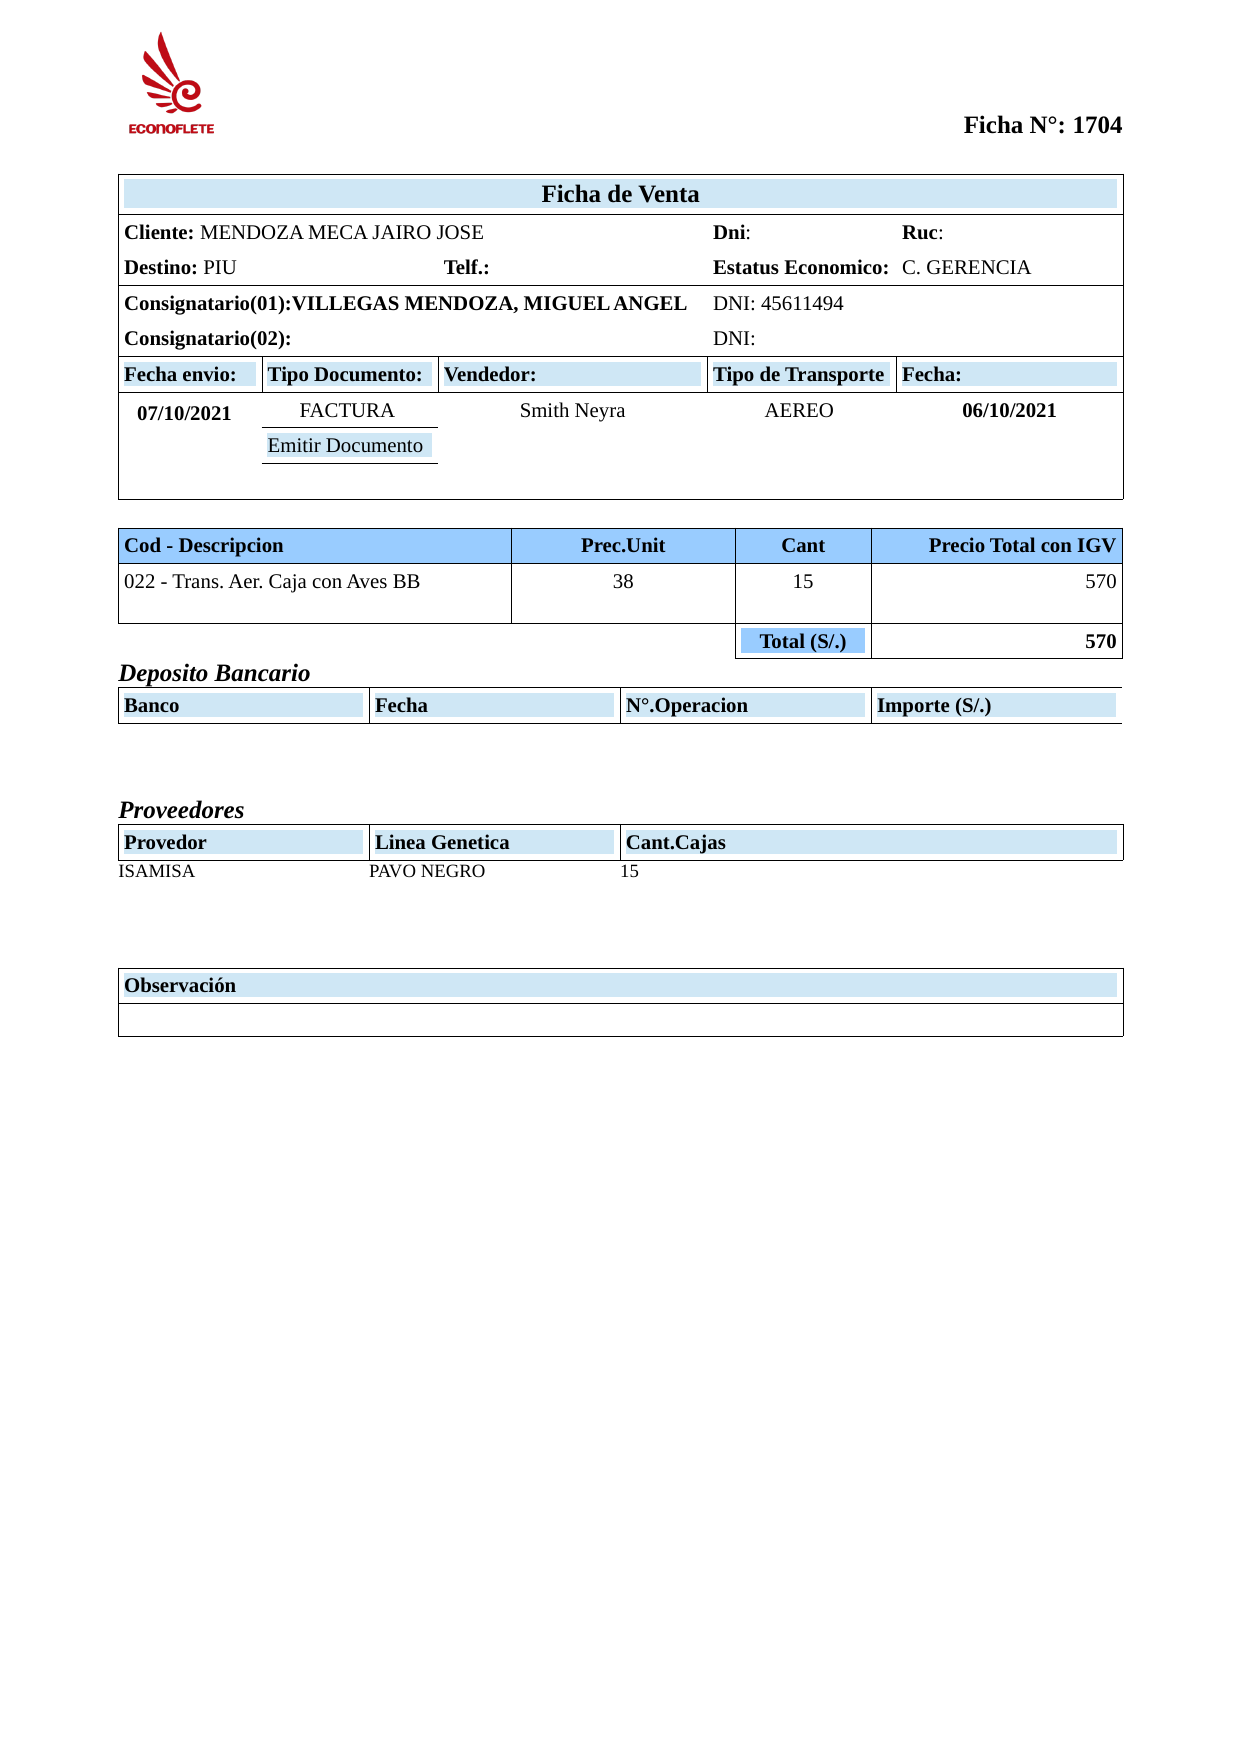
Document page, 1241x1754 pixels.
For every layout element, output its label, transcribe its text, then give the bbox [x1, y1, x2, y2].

table_cell [871, 747, 1122, 771]
table_cell 06/10/2021 [896, 393, 1123, 498]
table_cell Cliente: MENDOZA MECA JAIRO JOSE [119, 215, 707, 249]
table_cell [118, 771, 369, 795]
table_header Cant.Cajas [621, 825, 1123, 859]
table_cell [620, 724, 871, 747]
table_cell Consignatario(02): [119, 321, 707, 356]
table_cell 15 [736, 564, 871, 623]
table_cell [118, 946, 369, 967]
table_cell Tipo Documento: [263, 357, 438, 392]
table_cell [118, 903, 369, 924]
table_header Cod - Descripcion [119, 529, 511, 563]
table_cell [118, 747, 369, 771]
table_cell Emitir Documento [262, 428, 438, 463]
table_cell [262, 464, 438, 498]
table_cell [369, 946, 620, 967]
table_cell [118, 924, 369, 946]
table_header Linea Genetica [370, 825, 620, 859]
table_cell Consignatario(01):VILLEGAS MENDOZA, MIGUEL ANGEL [119, 286, 707, 321]
table_cell 570 [872, 564, 1122, 623]
table_cell 570 [872, 624, 1122, 658]
picture [118, 31, 225, 134]
table_cell Tipo de Transporte [708, 357, 896, 392]
table_header Provedor [119, 825, 369, 859]
table_cell [118, 624, 511, 658]
table_cell [369, 747, 620, 771]
table_cell [369, 924, 620, 946]
table_cell PAVO NEGRO [369, 861, 620, 881]
table_cell Vendedor: [439, 357, 707, 392]
table_cell DNI: [707, 321, 1123, 356]
table_cell [511, 624, 735, 658]
table_cell [620, 771, 871, 795]
table_header Cant [736, 529, 871, 563]
table_cell AEREO [707, 393, 896, 498]
table_cell [620, 903, 1123, 924]
table_cell Dni: [707, 215, 896, 249]
table_cell [871, 771, 1122, 795]
table_cell DNI: 45611494 [707, 286, 1123, 321]
table_cell [369, 771, 620, 795]
table_header N°.Operacion [621, 688, 871, 723]
table_cell FACTURA [262, 393, 438, 427]
table_cell Total (S/.) [736, 624, 871, 658]
table_cell [871, 724, 1122, 747]
table_cell [118, 724, 369, 747]
table_cell [620, 881, 1123, 903]
table_cell C. GERENCIA [896, 249, 1123, 285]
table_cell 38 [512, 564, 735, 623]
table_cell Ruc: [896, 215, 1123, 249]
table_cell ISAMISA [118, 861, 369, 881]
table_header Precio Total con IGV [872, 529, 1122, 563]
table_cell [119, 1004, 1123, 1036]
table_header Fecha [370, 688, 620, 723]
table_cell [620, 747, 871, 771]
table_header Banco [119, 688, 369, 723]
table_cell Estatus Economico: [707, 249, 896, 285]
table_header Observación [119, 969, 1123, 1003]
table_header Prec.Unit [512, 529, 735, 563]
table_cell [369, 724, 620, 747]
table_cell Fecha envio: [119, 357, 262, 392]
table_cell Fecha: [897, 357, 1123, 392]
table_cell Destino: PIU [119, 249, 438, 285]
text Proveedores [118, 795, 1122, 824]
table_cell 07/10/2021 [119, 393, 262, 498]
table_header Ficha de Venta [119, 175, 1123, 214]
table_cell [369, 881, 620, 903]
table_cell [118, 881, 369, 903]
table_cell [620, 946, 1123, 967]
table_cell Smith Neyra [438, 393, 707, 498]
table_cell 022 - Trans. Aer. Caja con Aves BB [119, 564, 511, 623]
table_cell 15 [620, 861, 1123, 881]
table_header Importe (S/.) [872, 688, 1122, 723]
text Deposito Bancario [118, 658, 1122, 687]
table_cell [369, 903, 620, 924]
table_cell Telf.: [438, 249, 707, 285]
table_cell [620, 924, 1123, 946]
